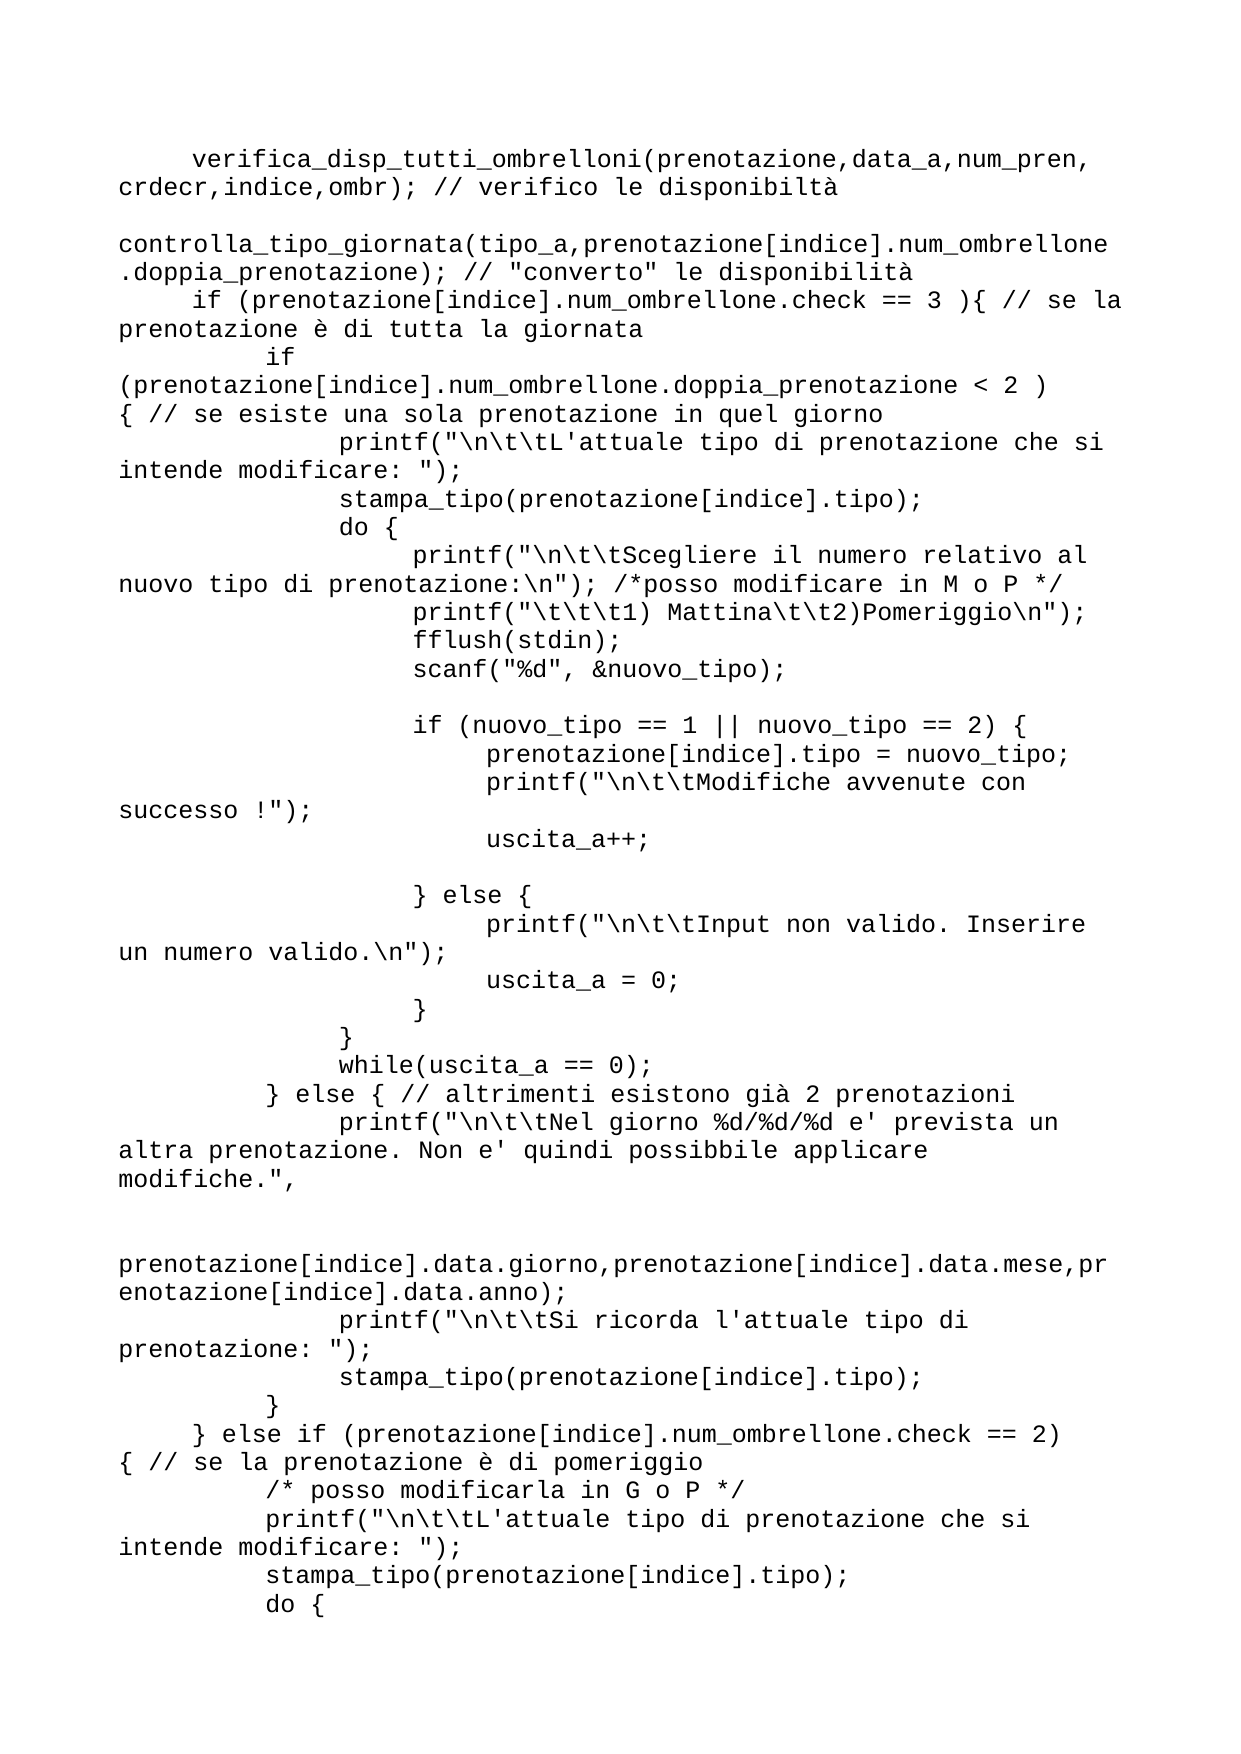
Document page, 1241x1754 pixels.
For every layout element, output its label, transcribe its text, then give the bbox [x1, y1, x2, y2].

text verifica_disp_tutti_ombrelloni(prenotazione,data_a,num_pren, crdecr,indice,ombr); // verifico le disponibiltà controlla_tipo_giornata(tipo_a,prenotazione[indice].num_ombrellone.doppia_prenotazione); // "converto" le disponibilità if (prenotazione[indice].num_ombrellone.check == 3 ){ // se la prenotazione è di tutta la giornata if (prenotazione[indice].num_ombrellone.doppia_prenotazione < 2 ) { // se esiste una sola prenotazione in quel giorno printf("\n\t\tL'attuale tipo di prenotazione che si intende modificare: "); stampa_tipo(prenotazione[indice].tipo); do { printf("\n\t\tScegliere il numero relativo al nuovo tipo di prenotazione:\n"); /*posso modificare in M o P */ printf("\t\t\t1) Mattina\t\t2)Pomeriggio\n"); fflush(stdin); scanf("%d", &nuovo_tipo); if (nuovo_tipo == 1 || nuovo_tipo == 2) { prenotazione[indice].tipo = nuovo_tipo; printf("\n\t\tModifiche avvenute con successo !"); uscita_a++; } else { printf("\n\t\tInput non valido. Inserire un numero valido.\n"); uscita_a = 0; } } while(uscita_a == 0); } else { // altrimenti esistono già 2 prenotazioni printf("\n\t\tNel giorno %d/%d/%d e' prevista un altra prenotazione. Non e' quindi possibbile applicare modifiche.", prenotazione[indice].data.giorno,prenotazione[indice].data.mese,prenotazione[indice].data.anno); printf("\n\t\tSi ricorda l'attuale tipo di prenotazione: "); stampa_tipo(prenotazione[indice].tipo); } } else if (prenotazione[indice].num_ombrellone.check == 2) { // se la prenotazione è di pomeriggio /* posso modificarla in G o P */ printf("\n\t\tL'attuale tipo di prenotazione che si intende modificare: "); stampa_tipo(prenotazione[indice].tipo); do { [118, 118, 1122, 1620]
